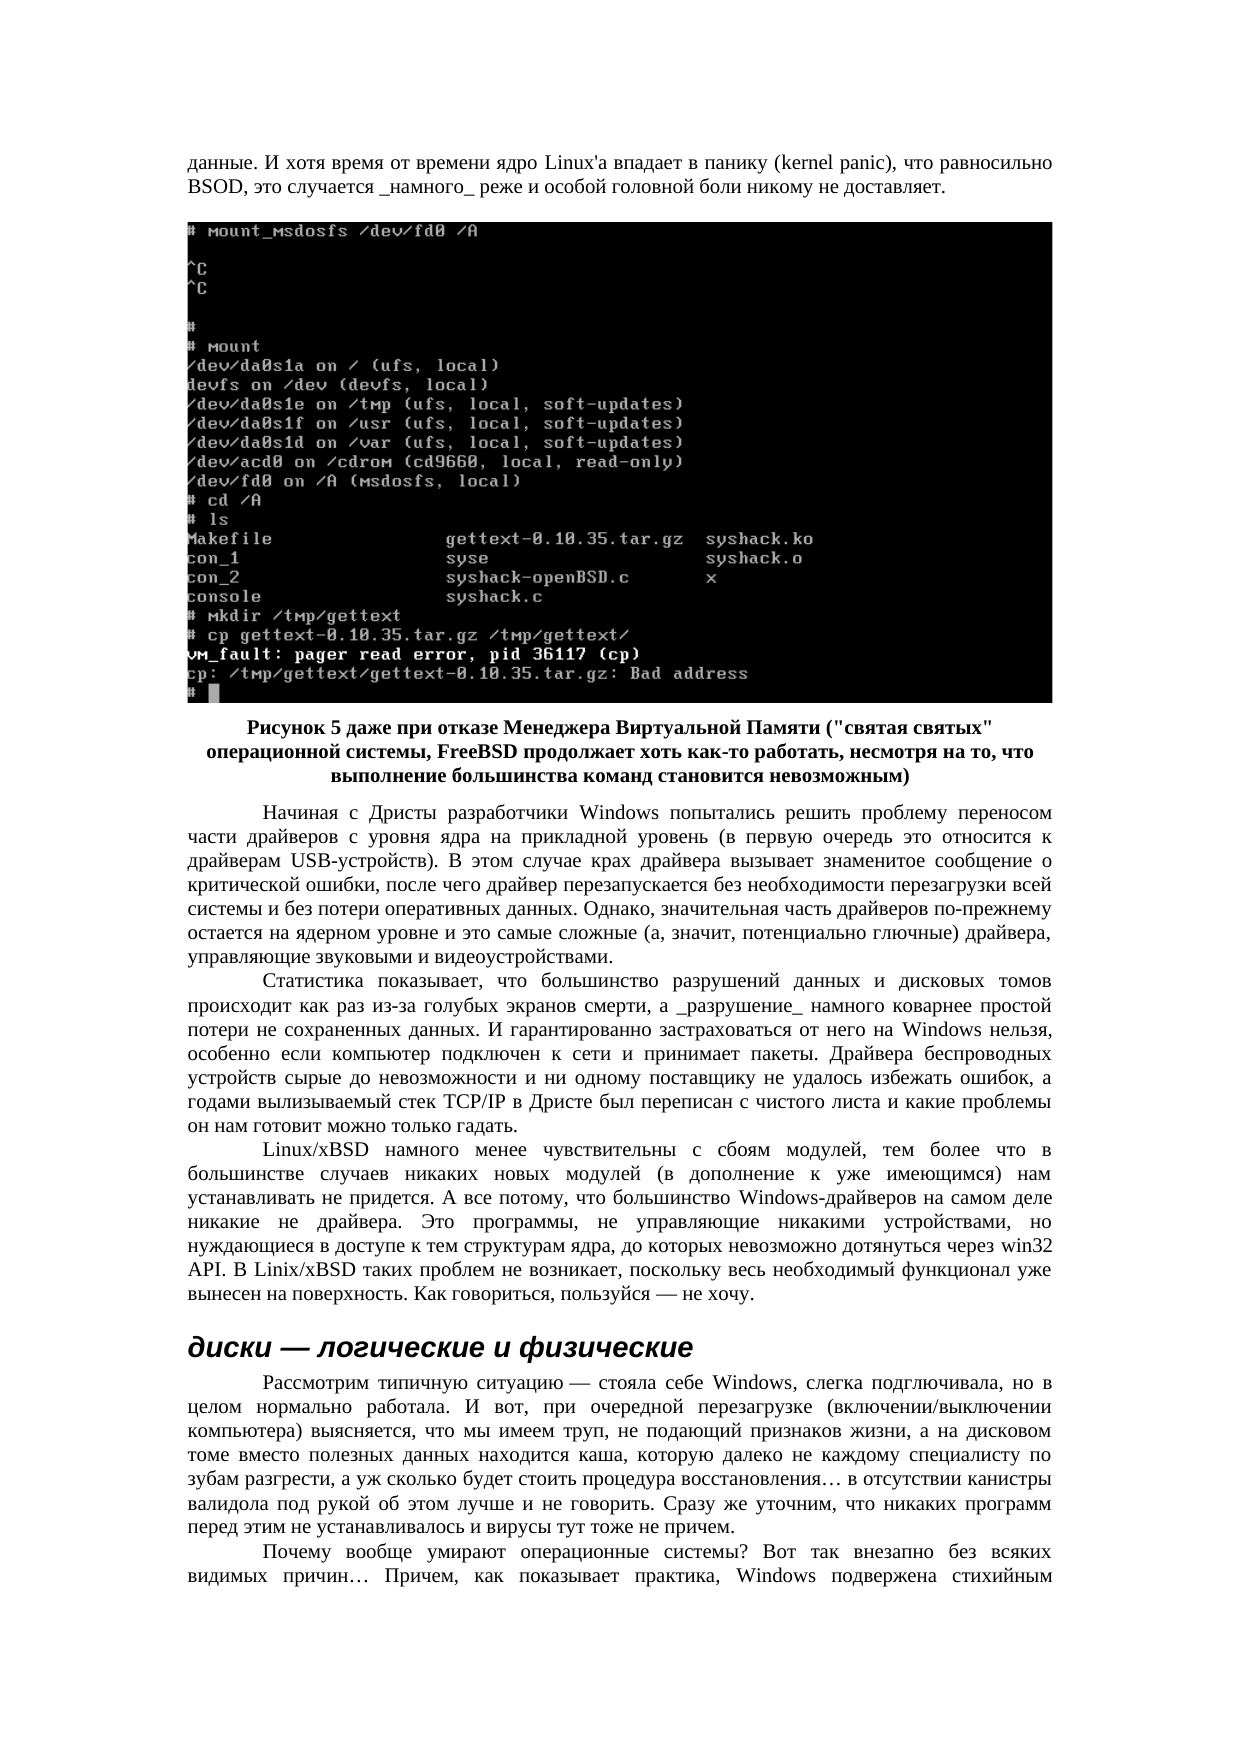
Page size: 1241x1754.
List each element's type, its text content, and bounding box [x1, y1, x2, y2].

text Linux/xBSD намного менее чувствительны с сбоям модулей, тем более что в большинстве случаев никаких новых модулей (в дополнение к уже имеющимся) нам устанавливать не придется. А все потому, что большинство Windows-драйверов на самом деле никакие не драйвера. Это программы, не управляющие никакими устройствами, но нуждающиеся в доступе к тем структурам ядра, до которых невозможно дотянуться через win32 API. В Linix/xBSD таких проблем не возникает, поскольку весь необходимый функционал уже вынесен на поверхность. Как говориться, пользуйся — не хочу. [187, 1137, 1053, 1305]
text Статистика показывает, что большинство разрушений данных и дисковых томов происходит как раз из-за голубых экранов смерти, а _разрушение_ намного коварнее простой потери не сохраненных данных. И гарантированно застраховаться от него на Windows нельзя, особенно если компьютер подключен к сети и принимает пакеты. Драйвера беспроводных устройств сырые до невозможности и ни одному поставщику не удалось избежать ошибок, а годами вылизываемый стек TCP/IP в Дристе был переписан с чистого листа и какие проблемы он нам готовит можно только гадать. [187, 968, 1053, 1137]
picture [187, 222, 1053, 703]
subtitle диски — логические и физические [187, 1330, 1053, 1364]
text Начиная с Дристы разработчики Windows попытались решить проблему переносом части драйверов с уровня ядра на прикладной уровень (в первую очередь это относится к драйверам USB-устройств). В этом случае крах драйвера вызывает знаменитое сообщение о критической ошибки, после чего драйвер перезапускается без необходимости перезагрузки всей системы и без потери оперативных данных. Однако, значительная часть драйверов по-прежнему остается на ядерном уровне и это самые сложные (а, значит, потенциально глючные) драйвера, управляющие звуковыми и видеоустройствами. [187, 800, 1053, 968]
text Почему вообще умирают операционные системы? Вот так внезапно без всяких видимых причин… Причем, как показывает практика, Windows подвержена стихийным [187, 1538, 1053, 1587]
text данные. И хотя время от времени ядро Linux'а впадает в панику (kernel panic), что равносильно BSOD, это случается _намного_ реже и особой головной боли никому не доставляет. [187, 150, 1053, 198]
text Рассмотрим типичную ситуацию — стояла себе Windows, слегка подглючивала, но в целом нормально работала. И вот, при очередной перезагрузке (включении/выключении компьютера) выясняется, что мы имеем труп, не подающий признаков жизни, а на дисковом томе вместо полезных данных находится каша, которую далеко не каждому специалисту по зубам разгрести, а уж сколько будет стоить процедура восстановления… в отсутствии канистры валидола под рукой об этом лучше и не говорить. Сразу же уточним, что никаких программ перед этим не устанавливалось и вирусы тут тоже не причем. [187, 1370, 1053, 1538]
text Рисунок 5 даже при отказе Менеджера Виртуальной Памяти ("святая святых" операционной системы, FreeBSD продолжает хоть как-то работать, несмотря на то, что выполнение большинства команд становится невозможным) [187, 715, 1053, 787]
